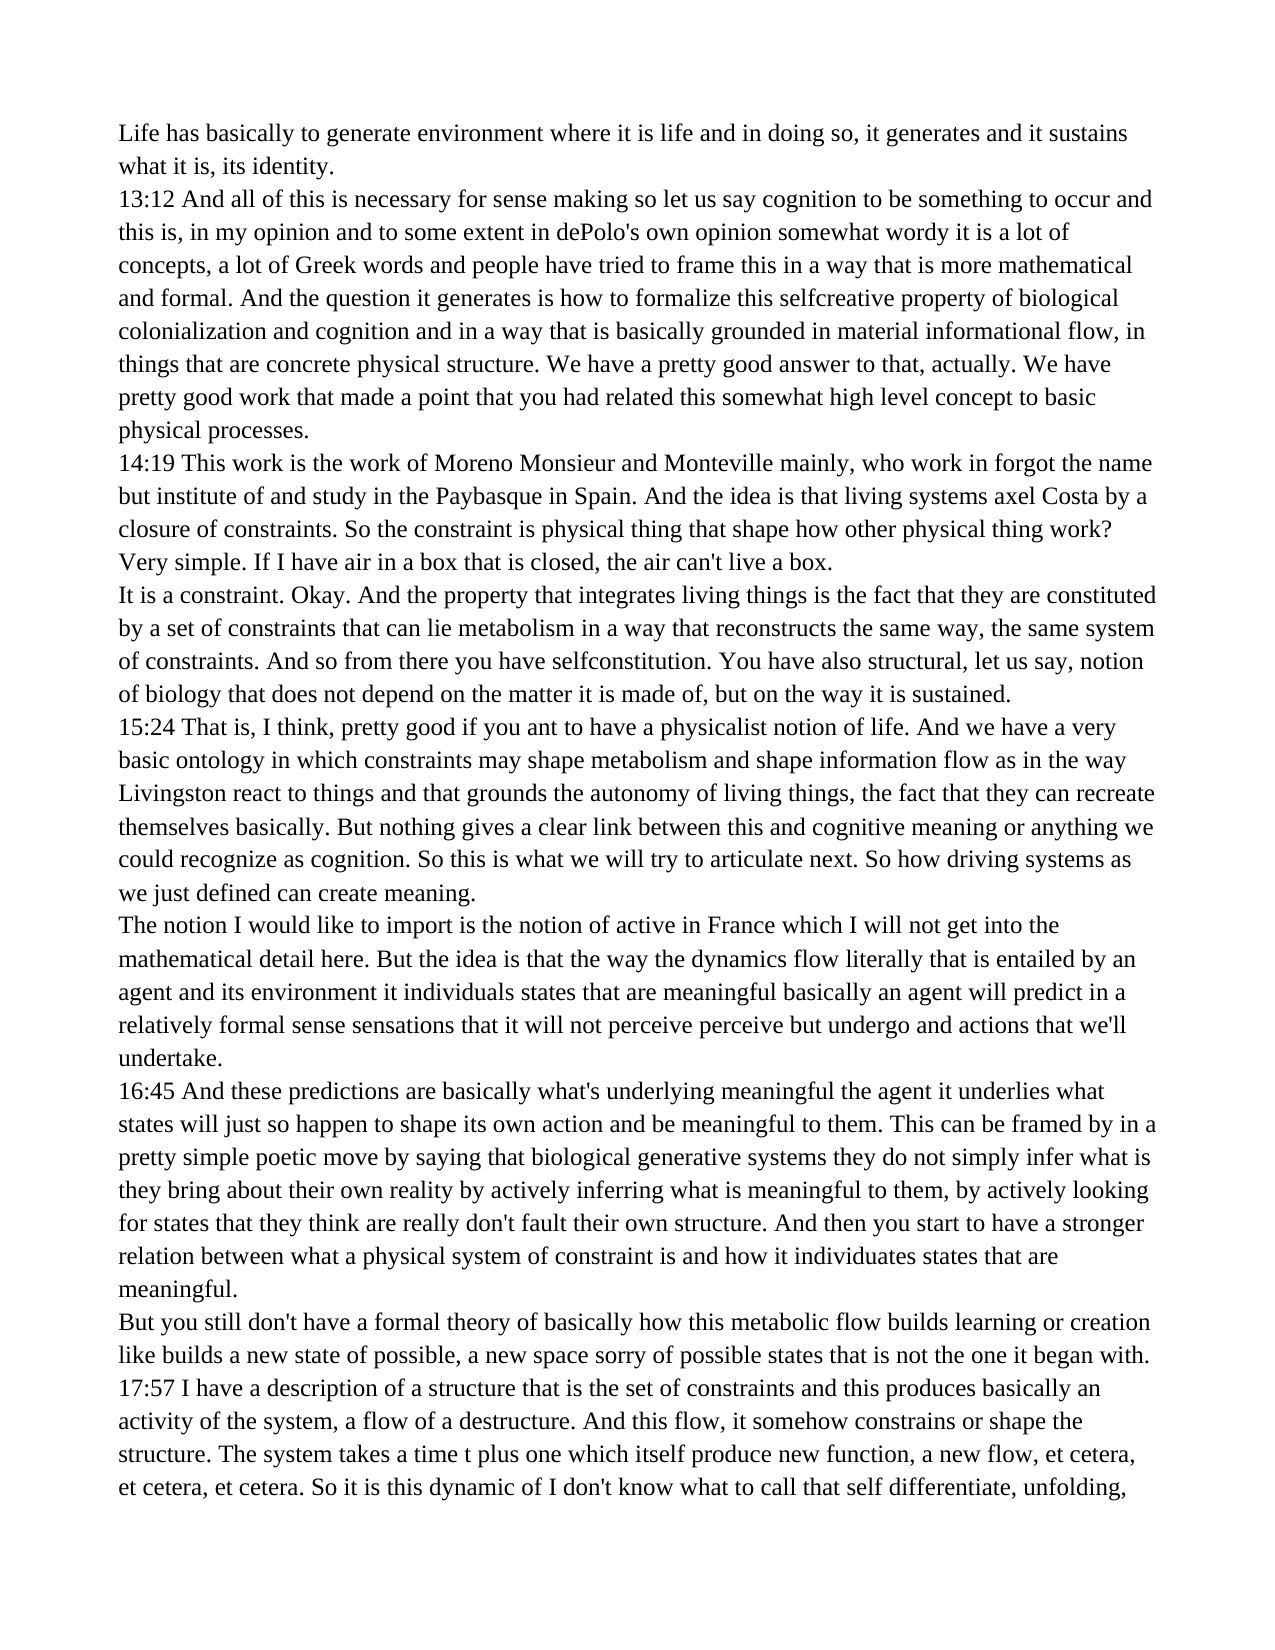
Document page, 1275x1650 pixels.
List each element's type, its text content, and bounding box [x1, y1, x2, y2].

text 16:45 And these predictions are basically what's underlying meaningful the agent it underlies what states will just so happen to shape its own action and be meaningful to them. This can be framed by in a pretty simple poetic move by saying that biological generative systems they do not simply infer what is they bring about their own reality by actively inferring what is meaningful to them, by actively looking for states that they think are really don't fault their own structure. And then you start to have a stronger relation between what a physical system of constraint is and how it individuates states that are meaningful. [118, 1076, 1157, 1303]
text 14:19 This work is the work of Moreno Monsieur and Monteville mainly, who work in forgot the name but institute of and study in the Paybasque in Spain. And the idea is that living systems axel Costa by a closure of constraints. So the constraint is physical thing that shape how other physical thing work? Very simple. If I have air in a box that is closed, the air can't live a box. [118, 448, 1157, 576]
text 13:12 And all of this is necessary for sense making so let us say cognition to be something to occur and this is, in my opinion and to some extent in dePolo's own opinion somewhat wordy it is a lot of concepts, a lot of Greek words and people have tried to frame this in a way that is more mathematical and formal. And the question it generates is how to formalize this selfcreative property of biological colonialization and cognition and in a way that is basically grounded in material informational flow, in things that are concrete physical structure. We have a pretty good answer to that, actually. We have pretty good work that made a point that you had related this somewhat high level concept to basic physical processes. [118, 184, 1157, 444]
text The notion I would like to import is the notion of active in France which I will not get into the mathematical detail here. But the idea is that the way the dynamics flow literally that is entailed by an agent and its environment it individuals states that are meaningful basically an agent will predict in a relatively formal sense sensations that it will not perceive perceive but undergo and actions that we'll undertake. [118, 911, 1157, 1071]
text Life has basically to generate environment where it is life and in doing so, it generates and it sustains what it is, its identity. [118, 118, 1157, 180]
text 15:24 That is, I think, pretty good if you ant to have a physicalist notion of life. And we have a very basic ontology in which constraints may shape metabolism and shape information flow as in the way Livingston react to things and that grounds the autonomy of living things, the fact that they can recreate themselves basically. But nothing gives a clear link between this and cognitive meaning or anything we could recognize as cognition. So this is what we will try to articulate next. So how driving systems as we just defined can create meaning. [118, 712, 1157, 906]
text But you still don't have a formal theory of basically how this metabolic flow builds learning or creation like builds a new state of possible, a new space sorry of possible states that is not the one it began with. [118, 1307, 1157, 1369]
text 17:57 I have a description of a structure that is the set of constraints and this produces basically an activity of the system, a flow of a destructure. And this flow, it somehow constrains or shape the structure. The system takes a time t plus one which itself produce new function, a new flow, et cetera, et cetera, et cetera. So it is this dynamic of I don't know what to call that self differentiate, unfolding, [118, 1373, 1157, 1501]
text It is a constraint. Okay. And the property that integrates living things is the fact that they are constituted by a set of constraints that can lie metabolism in a way that reconstructs the same way, the same system of constraints. And so from there you have selfconstitution. You have also structural, let us say, notion of biology that does not depend on the matter it is made of, but on the way it is sustained. [118, 580, 1157, 708]
